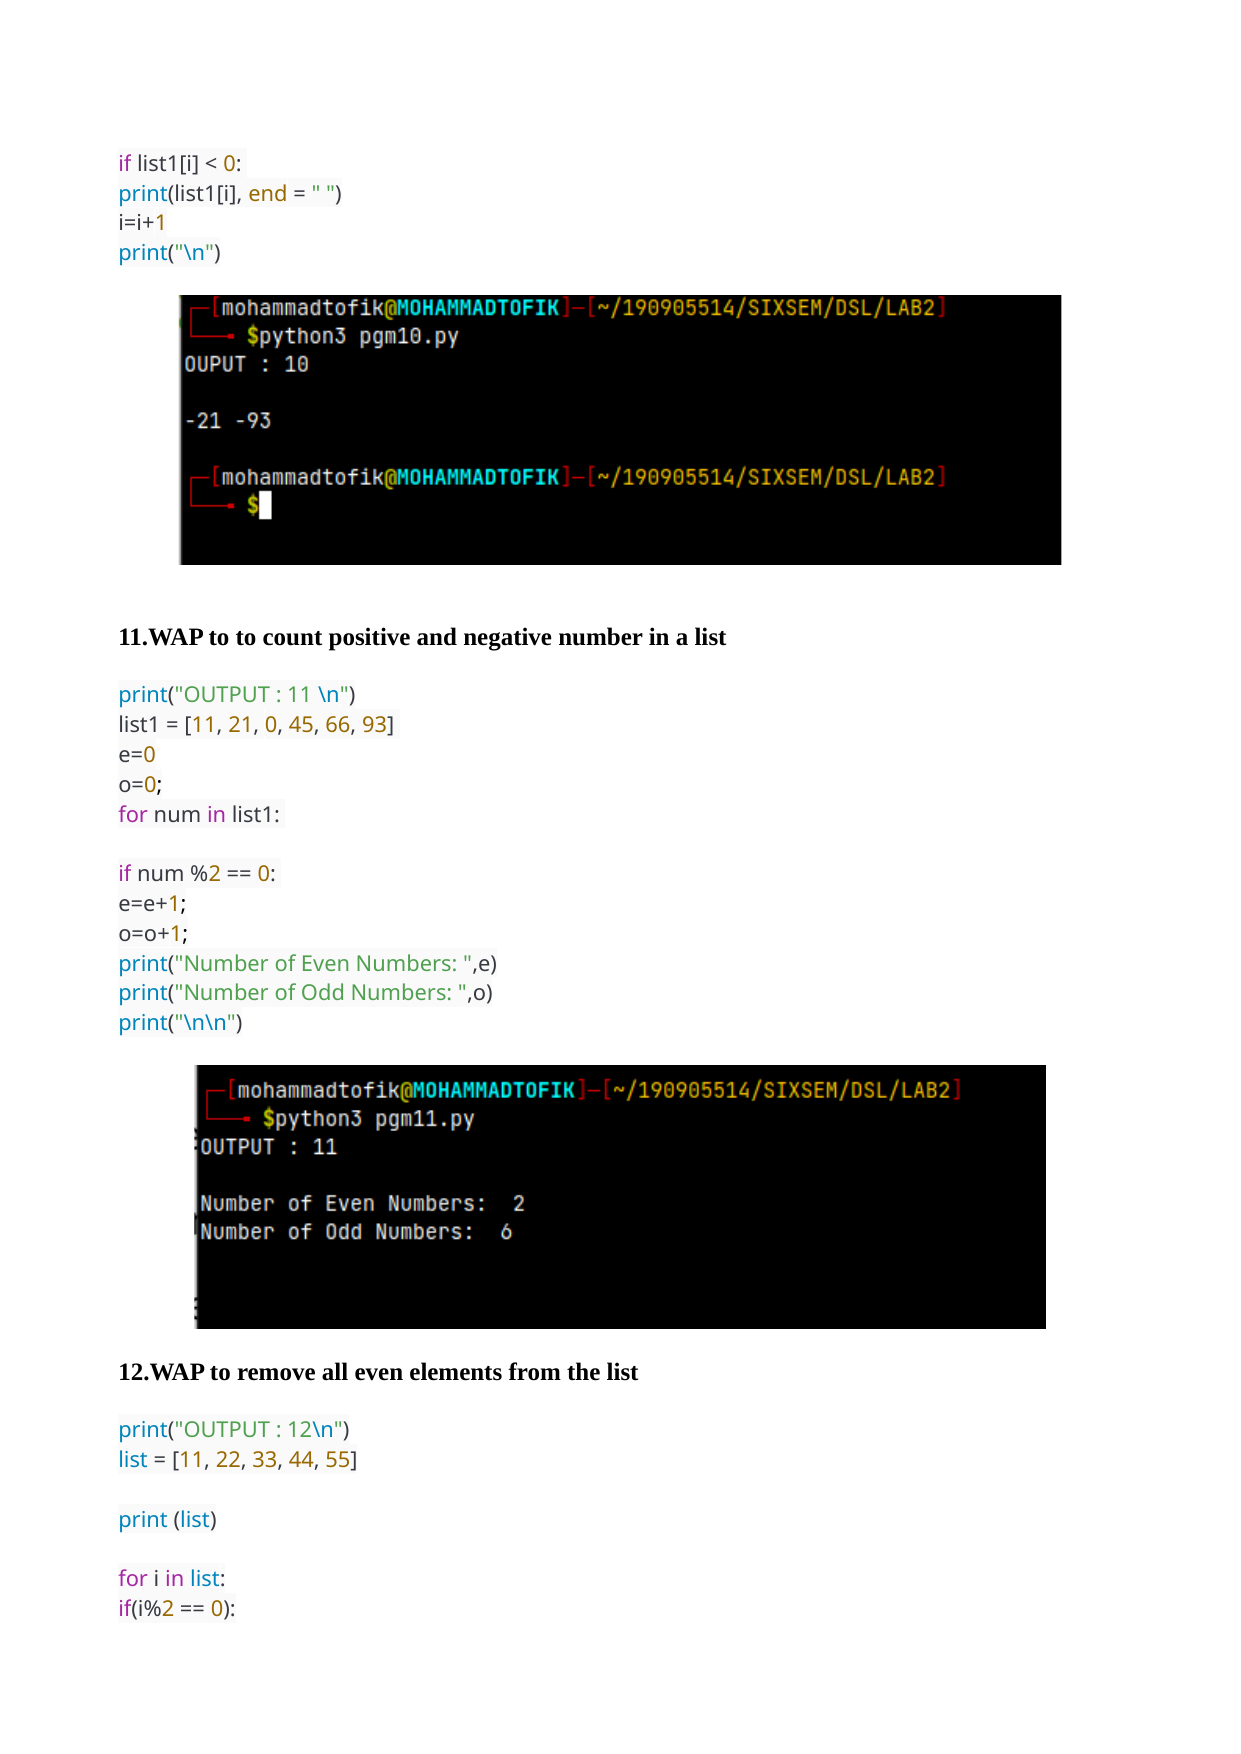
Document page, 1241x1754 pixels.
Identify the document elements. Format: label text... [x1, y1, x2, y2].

text o=0; [118, 769, 1122, 799]
text print("Number of Even Numbers: ",e) [118, 947, 1122, 977]
text list = [11, 22, 33, 44, 55] [118, 1444, 1122, 1474]
text print("OUTPUT : 11 \n") [118, 679, 1122, 709]
text print("OUTPUT : 12\n") [118, 1414, 1122, 1444]
text e=0 [118, 739, 1122, 769]
text o=o+1; [118, 918, 1122, 947]
text for i in list: [118, 1563, 1122, 1593]
text e=e+1; [118, 888, 1122, 918]
text if(i%2 == 0): [118, 1593, 1122, 1623]
picture [194, 1065, 1046, 1329]
text print (list) [118, 1504, 1122, 1533]
text if list1[i] < 0: [118, 148, 1122, 178]
text 12.WAP to remove all even elements from the list [118, 1357, 1122, 1386]
text print(list1[i], end = " ") [118, 178, 1122, 207]
picture [178, 295, 1062, 565]
text i=i+1 [118, 207, 1122, 237]
text list1 = [11, 21, 0, 45, 66, 93] [118, 709, 1122, 739]
text 11.WAP to to count positive and negative number in a list [118, 622, 1122, 651]
text print("\n\n") [118, 1007, 1122, 1037]
text for num in list1: [118, 799, 1122, 828]
text print("Number of Odd Numbers: ",o) [118, 977, 1122, 1007]
text if num %2 == 0: [118, 858, 1122, 888]
text print("\n") [118, 237, 1122, 267]
